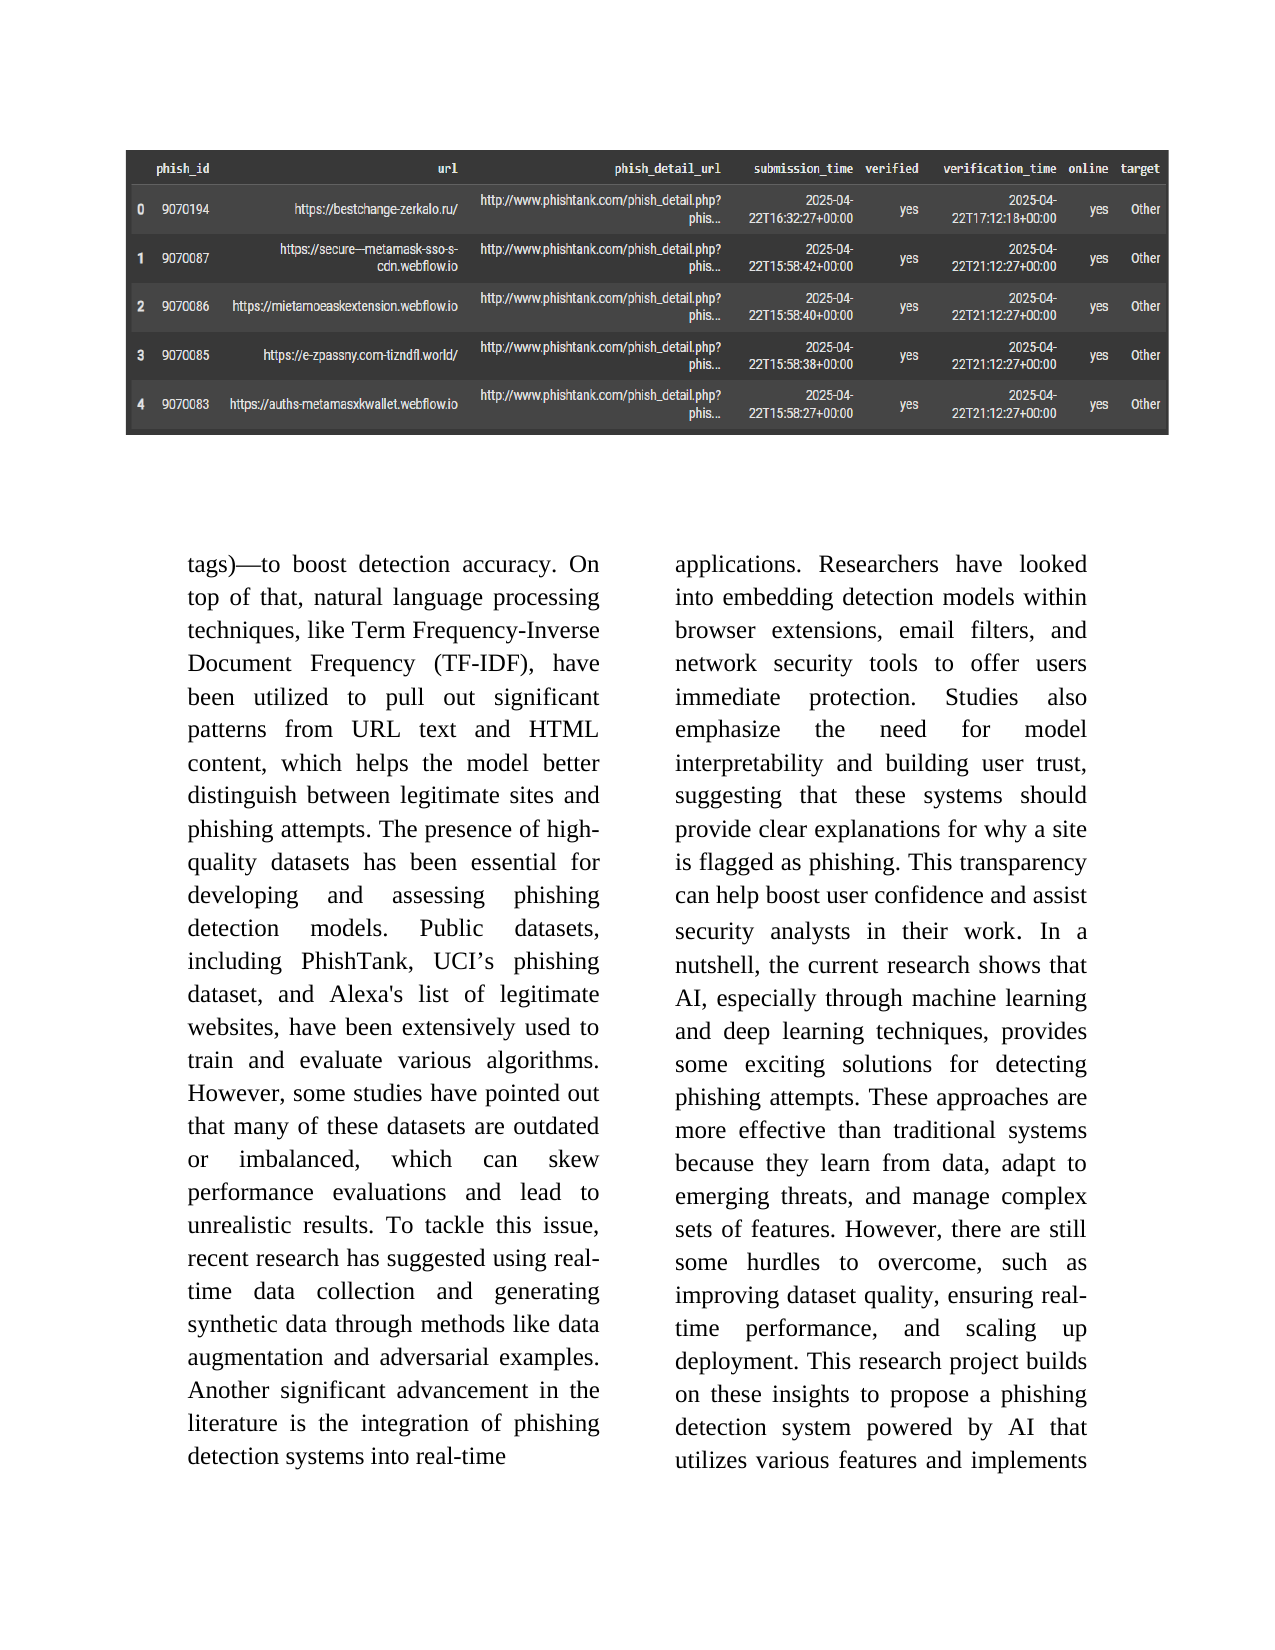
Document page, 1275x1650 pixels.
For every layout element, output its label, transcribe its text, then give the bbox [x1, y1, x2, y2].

text tags)—to boost detection accuracy. On top of that, natural language processing techniques, like Term Frequency-Inverse Document Frequency (TF-IDF), have been utilized to pull out significant patterns from URL text and HTML content, which helps the model better distinguish between legitimate sites and phishing attempts. The presence of high-quality datasets has been essential for developing and assessing phishing detection models. Public datasets, including PhishTank, UCI’s phishing dataset, and Alexa's list of legitimate websites, have been extensively used to train and evaluate various algorithms. However, some studies have pointed out that many of these datasets are outdated or imbalanced, which can skew performance evaluations and lead to unrealistic results. To tackle this issue, recent research has suggested using real-time data collection and generating synthetic data through methods like data augmentation and adversarial examples. Another significant advancement in the literature is the integration of phishing detection systems into real-time [187, 549, 600, 1470]
text applications. Researchers have looked into embedding detection models within browser extensions, email filters, and network security tools to offer users immediate protection. Studies also emphasize the need for model interpretability and building user trust, suggesting that these systems should provide clear explanations for why a site is flagged as phishing. This transparency can help boost user confidence and assist security analysts in their work. In a nutshell, the current research shows that AI, especially through machine learning and deep learning techniques, provides some exciting solutions for detecting phishing attempts. These approaches are more effective than traditional systems because they learn from data, adapt to emerging threats, and manage complex sets of features. However, there are still some hurdles to overcome, such as improving dataset quality, ensuring real-time performance, and scaling up deployment. This research project builds on these insights to propose a phishing detection system powered by AI that utilizes various features and implements [675, 549, 1087, 1474]
picture [180, 150, 1172, 438]
